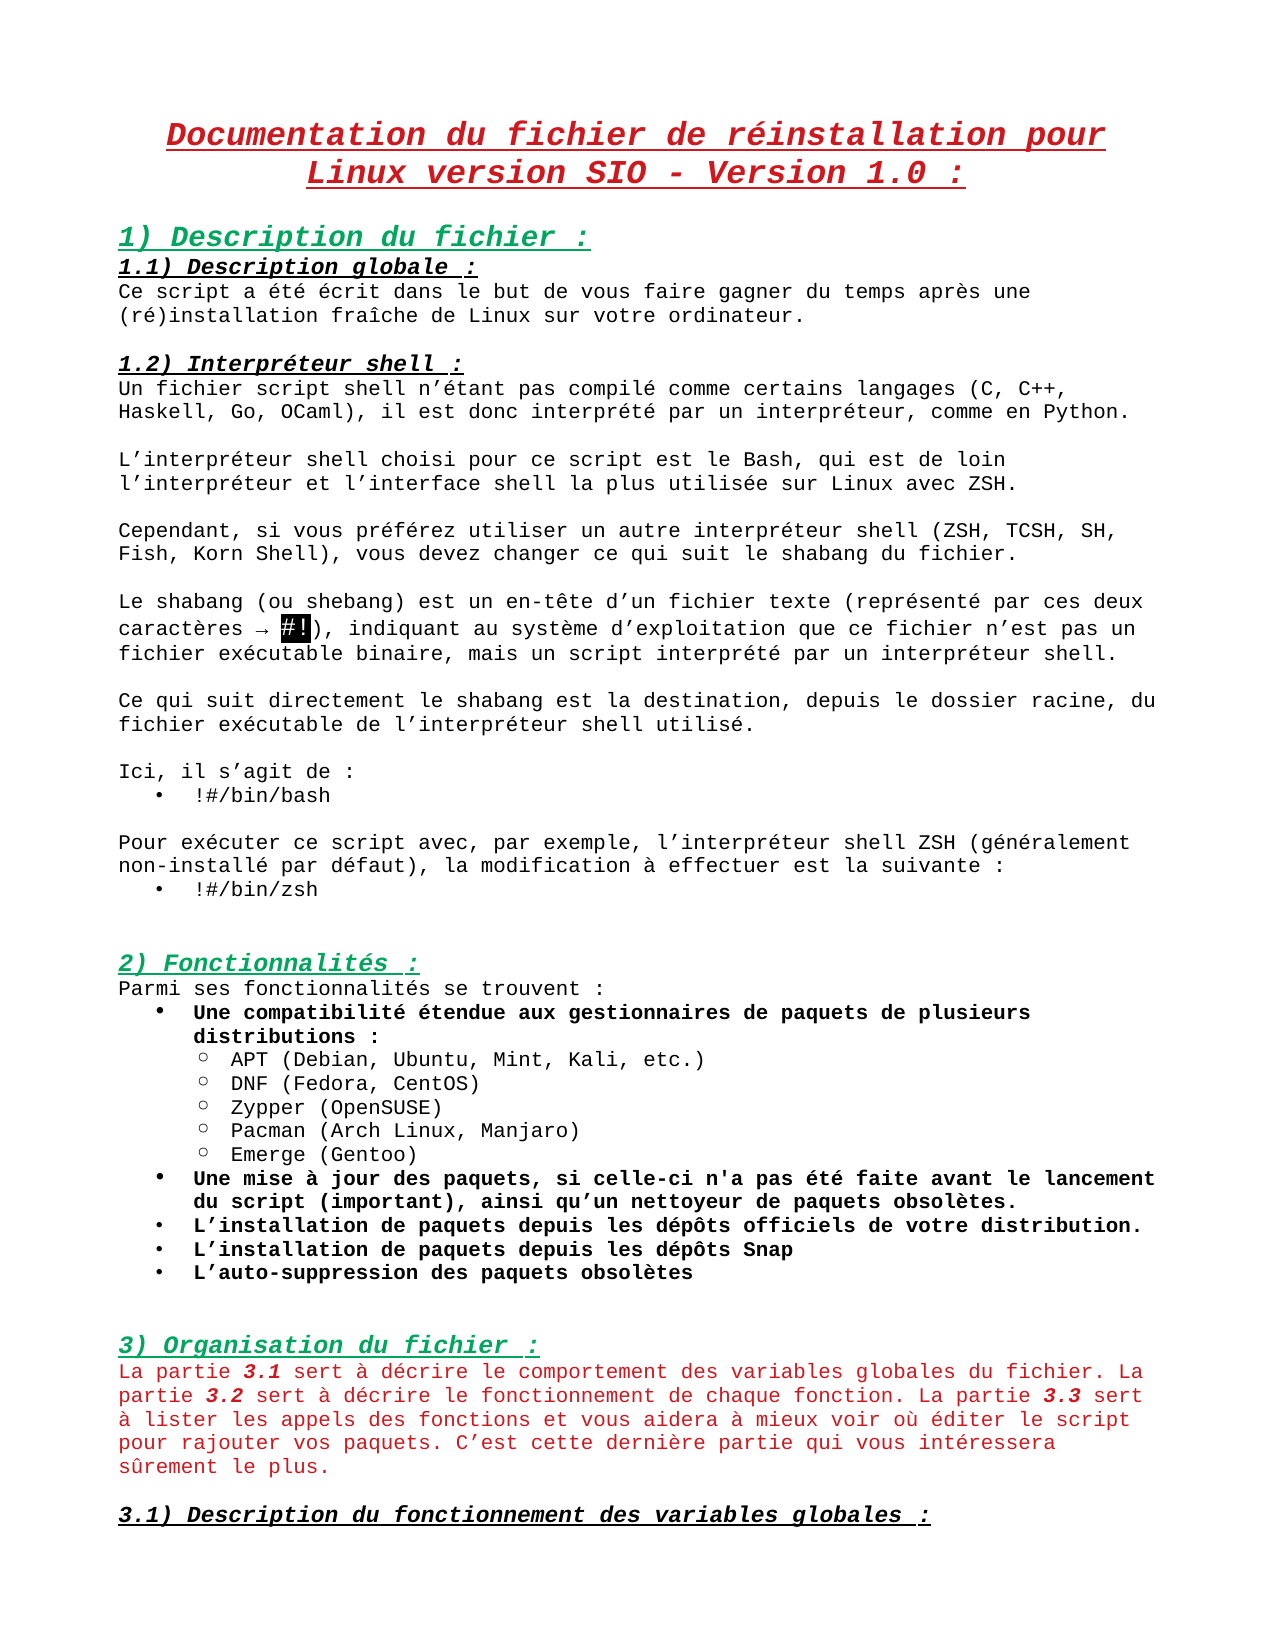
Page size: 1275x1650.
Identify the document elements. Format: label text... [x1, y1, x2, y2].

text Documentation du fichier de réinstallation pour Linux version SIO - Version 1.0 : [118, 118, 1157, 194]
list L’installation de paquets depuis les dépôts officiels de votre distribution. [156, 1215, 1157, 1238]
text 3.1) Description du fonctionnement des variables globales : [118, 1503, 1157, 1529]
text Ce script a été écrit dans le but de vous faire gagner du temps après une (ré)installation fraîche de Linux sur votre ordinateur. [118, 281, 1157, 328]
list Emerge (Gentoo) [193, 1144, 1157, 1168]
text 1) Description du fichier : [118, 222, 1157, 255]
list Une mise à jour des paquets, si celle-ci n'a pas été faite avant le lancement du script (important), ainsi qu’un nettoyeur de paquets obsolètes. [156, 1168, 1157, 1215]
list DNF (Fedora, CentOS) [193, 1073, 1157, 1097]
list APT (Debian, Ubuntu, Mint, Kali, etc.) [193, 1049, 1157, 1073]
text La partie 3.1 sert à décrire le comportement des variables globales du fichier. La partie 3.2 sert à décrire le fonctionnement de chaque fonction. La partie 3.3 sert à lister les appels des fonctions et vous aidera à mieux voir où éditer le script pour rajouter vos paquets. C’est cette dernière partie qui vous intéressera sûrement le plus. [118, 1361, 1157, 1480]
text Le shabang (ou shebang) est un en-tête d’un fichier texte (représenté par ces deux caractères → #!), indiquant au système d’exploitation que ce fichier n’est pas un fichier exécutable binaire, mais un script interprété par un interpréteur shell. [118, 591, 1157, 666]
list L’installation de paquets depuis les dépôts Snap [156, 1238, 1157, 1262]
list !#/bin/bash [156, 784, 1157, 808]
text 1.2) Interpréteur shell : [118, 352, 1157, 378]
text Parmi ses fonctionnalités se trouvent : [118, 978, 1157, 1002]
text Cependant, si vous préférez utiliser un autre interpréteur shell (ZSH, TCSH, SH, Fish, Korn Shell), vous devez changer ce qui suit le shabang du fichier. [118, 520, 1157, 567]
list L’auto-suppression des paquets obsolètes [156, 1262, 1157, 1286]
text L’interpréteur shell choisi pour ce script est le Bash, qui est de loin l’interpréteur et l’interface shell la plus utilisée sur Linux avec ZSH. [118, 449, 1157, 496]
text 1.1) Description globale : [118, 255, 1157, 281]
text 3) Organisation du fichier : [118, 1333, 1157, 1361]
list Pacman (Arch Linux, Manjaro) [193, 1120, 1157, 1144]
text 2) Fonctionnalités : [118, 950, 1157, 978]
list Zypper (OpenSUSE) [193, 1097, 1157, 1120]
text Pour exécuter ce script avec, par exemple, l’interpréteur shell ZSH (généralement non-installé par défaut), la modification à effectuer est la suivante : [118, 832, 1157, 879]
list Une compatibilité étendue aux gestionnaires de paquets de plusieurs distributions : [156, 1002, 1157, 1049]
list !#/bin/zsh [156, 879, 1157, 903]
text Ici, il s’agit de : [118, 761, 1157, 784]
text Ce qui suit directement le shabang est la destination, depuis le dossier racine, du fichier exécutable de l’interpréteur shell utilisé. [118, 690, 1157, 737]
text Un fichier script shell n’étant pas compilé comme certains langages (C, C++, Haskell, Go, OCaml), il est donc interprété par un interpréteur, comme en Python. [118, 378, 1157, 425]
